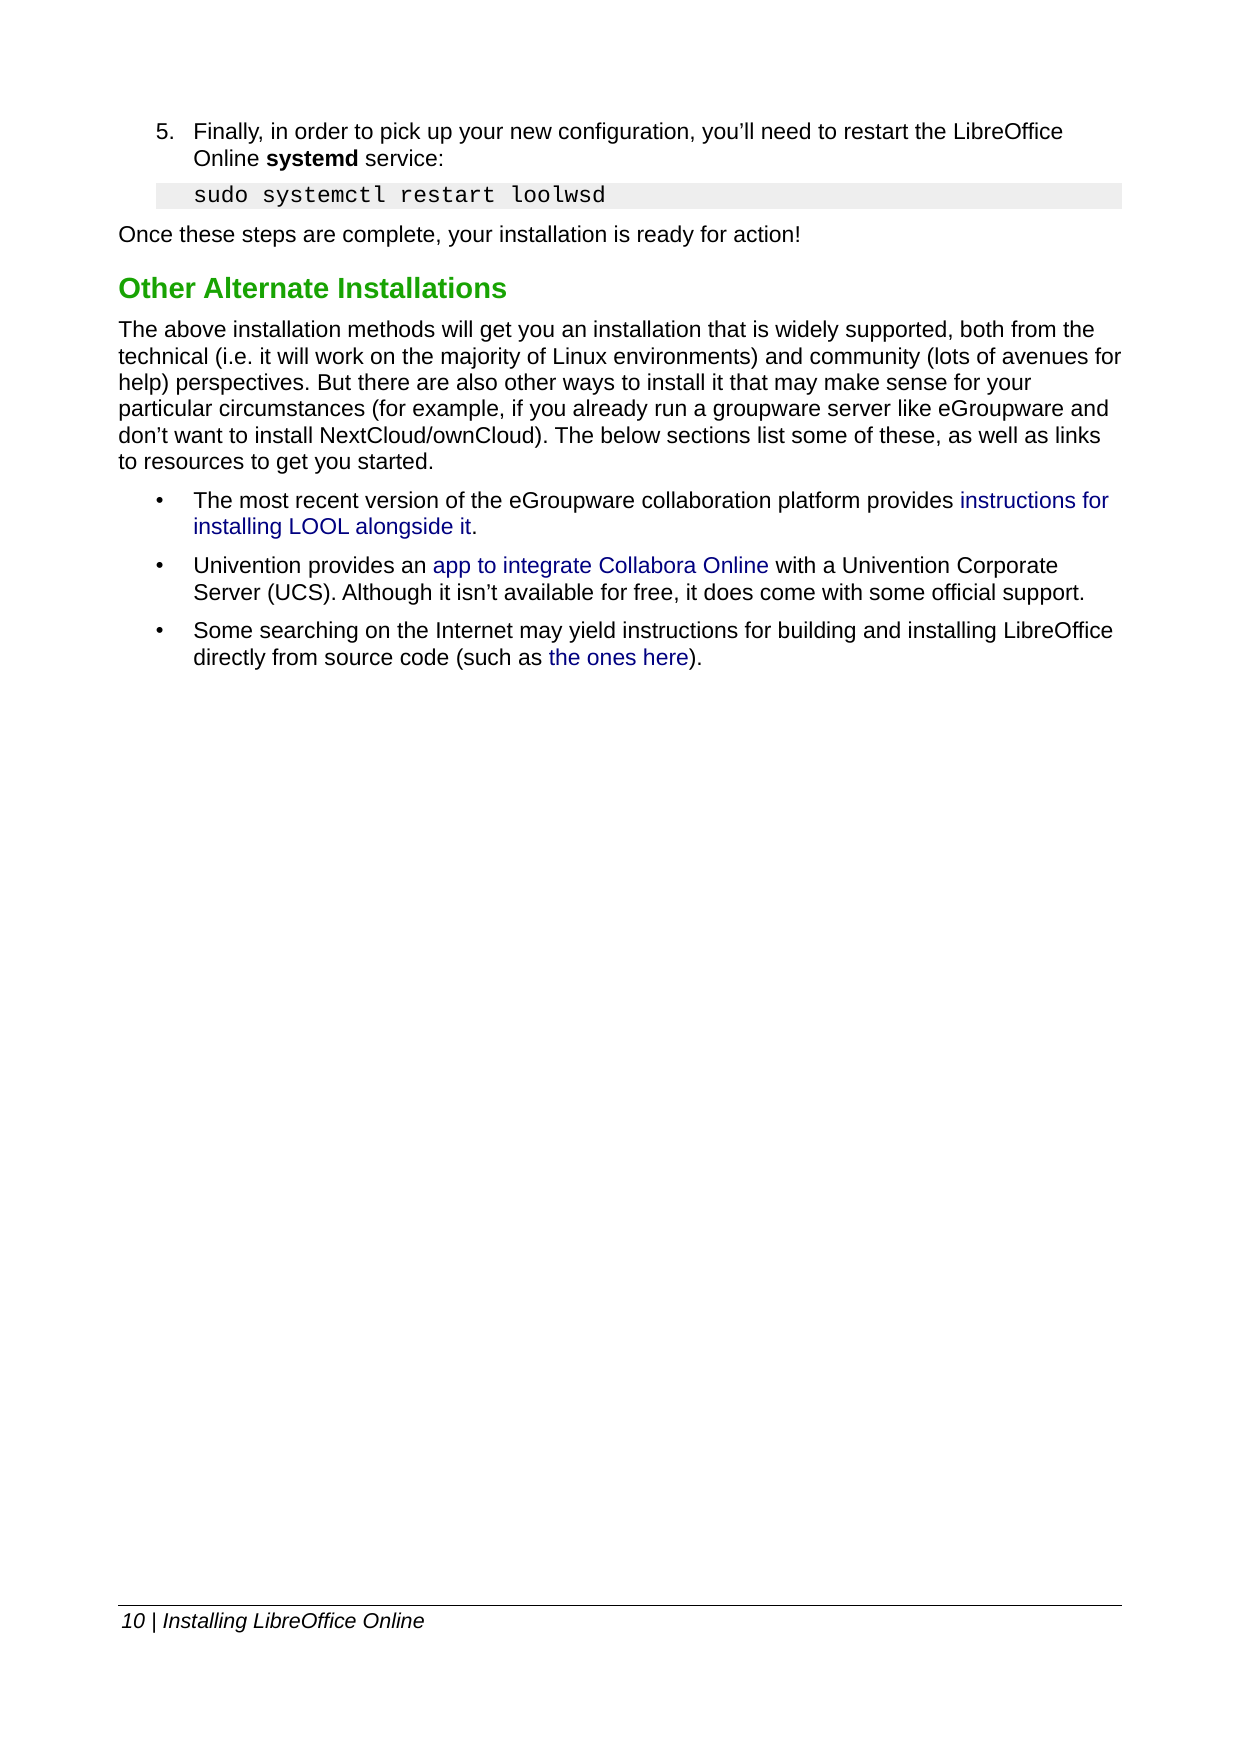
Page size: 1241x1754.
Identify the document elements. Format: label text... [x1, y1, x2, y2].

subtitle Other Alternate Installations [118, 271, 1122, 304]
list Finally, in order to pick up your new configuration, you’ll need to restart the LibreOffice Online systemd service: [156, 118, 1122, 171]
list sudo systemctl restart loolwsd [156, 183, 1122, 209]
text The above installation methods will get you an installation that is widely supported, both from the technical (i.e. it will work on the majority of Linux environments) and community (lots of avenues for help) perspectives. But there are also other ways to install it that may make sense for your particular circumstances (for example, if you already run a groupware server like eGroupware and don’t want to install NextCloud/ownCloud). The below sections list some of these, as well as links to resources to get you started. [118, 316, 1122, 474]
list The most recent version of the eGroupware collaboration platform provides instructions for installing LOOL alongside it. [156, 487, 1122, 540]
list Univention provides an app to integrate Collabora Online with a Univention Corporate Server (UCS). Although it isn’t available for free, it does come with some official support. [156, 552, 1122, 605]
text Once these steps are complete, your installation is ready for action! [118, 221, 1122, 247]
list Some searching on the Internet may yield instructions for building and installing LibreOffice directly from source code (such as the ones here). [156, 617, 1122, 670]
